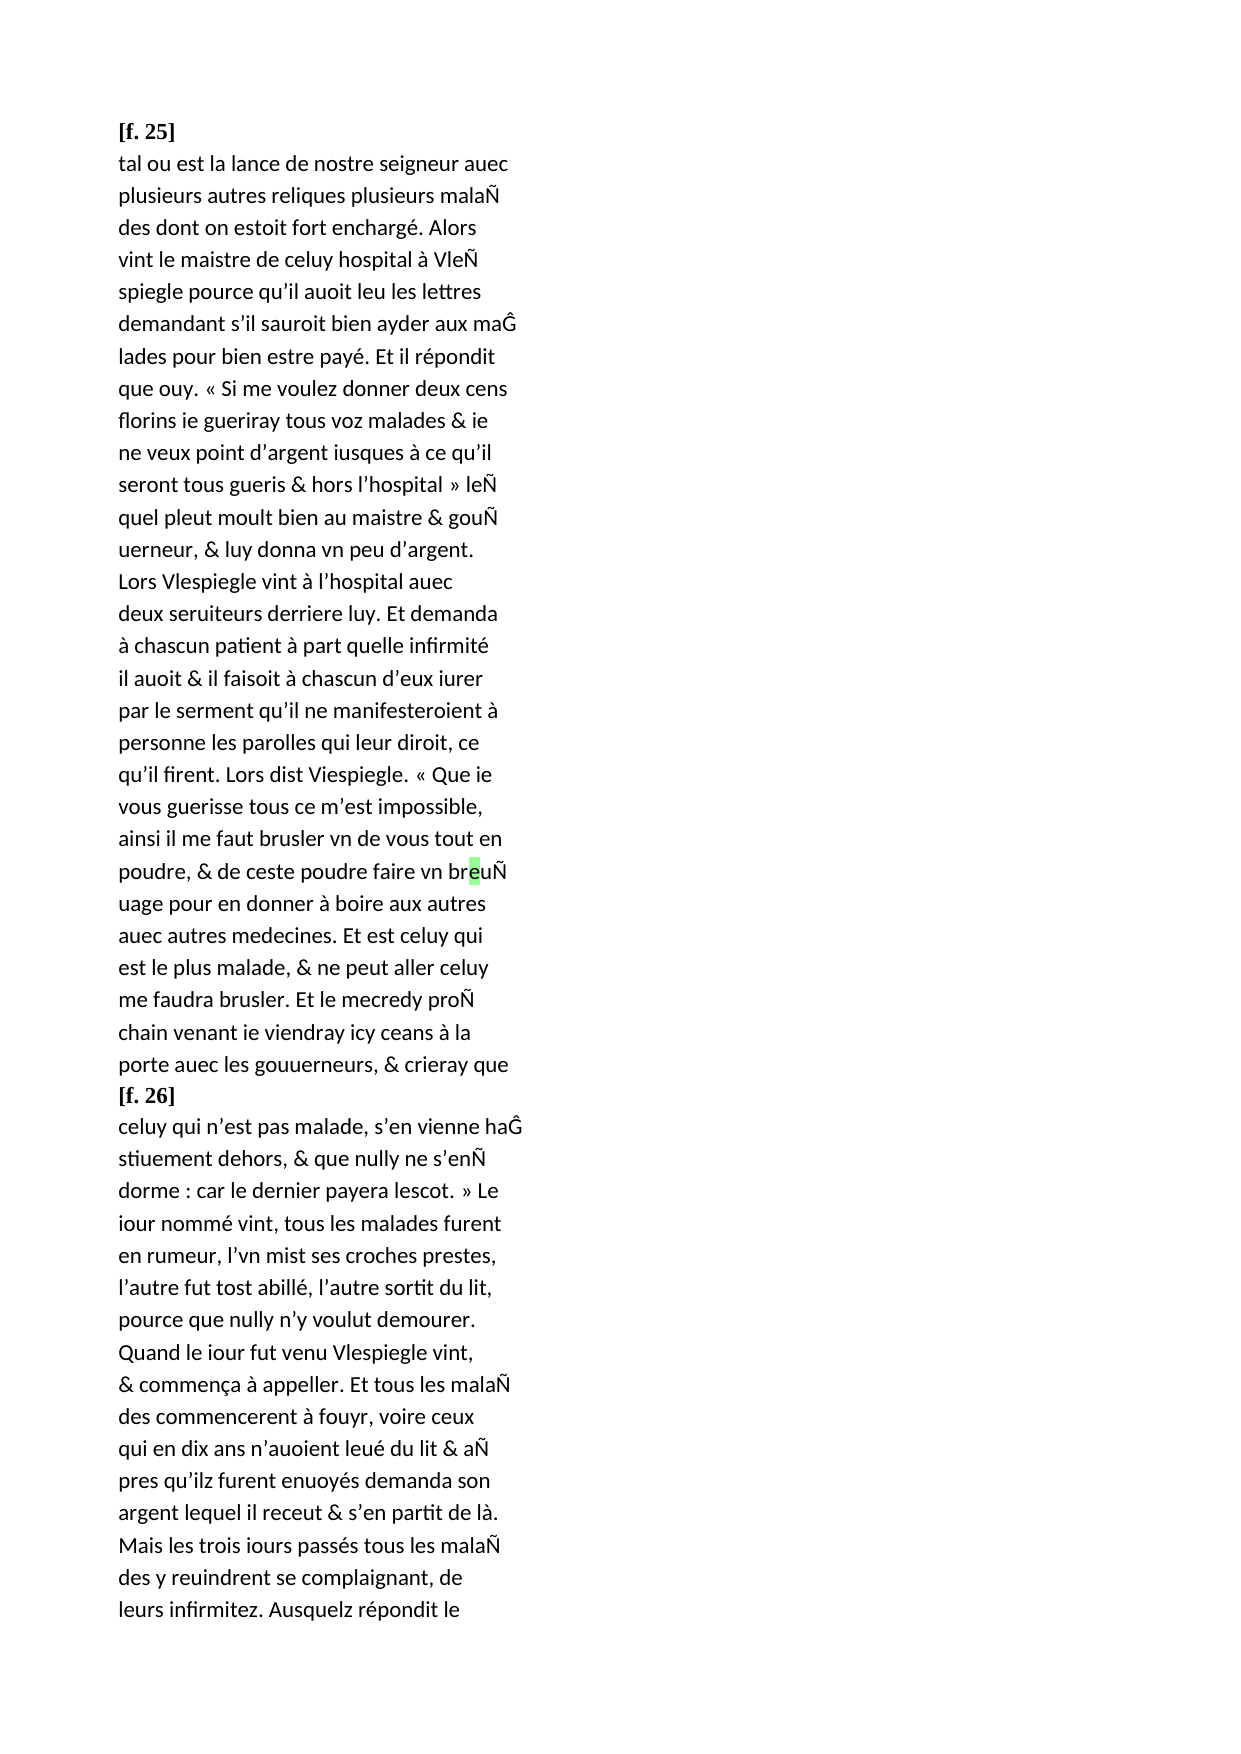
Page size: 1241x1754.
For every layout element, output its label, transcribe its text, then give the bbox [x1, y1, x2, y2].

text [f. 25] tal ou est la lance de nostre seigneur auec plusieurs autres reliques plusieurs malaÑ des dont on estoit fort enchargé. Alors vint le maistre de celuy hospital à VleÑ spiegle pource qu’il auoit leu les lettres demandant s’il sauroit bien ayder aux maĜ lades pour bien estre payé. Et il répondit que ouy. « Si me voulez donner deux cens florins ie gueriray tous voz malades & ie ne veux point d’argent iusques à ce qu’il seront tous gueris & hors l’hospital » leÑ quel pleut moult bien au maistre & gouÑ uerneur, & luy donna vn peu d’argent. Lors Vlespiegle vint à l’hospital auec deux seruiteurs derriere luy. Et demanda à chascun patient à part quelle infirmité il auoit & il faisoit à chascun d’eux iurer par le serment qu’il ne manifesteroient à personne les parolles qui leur diroit, ce qu’il firent. Lors dist Viespiegle. « Que ie vous guerisse tous ce m’est impossible, ainsi il me faut brusler vn de vous tout en poudre, & de ceste poudre faire vn breuÑ uage pour en donner à boire aux autres auec autres medecines. Et est celuy qui est le plus malade, & ne peut aller celuy me faudra brusler. Et le mecredy proÑ chain venant ie viendray icy ceans à la porte auec les gouuerneurs, & crieray que [f. 26] celuy qui n’est pas malade, s’en vienne haĜ stiuement dehors, & que nully ne s’enÑ dorme : car le dernier payera lescot. » Le iour nommé vint, tous les malades furent en rumeur, l’vn mist ses croches prestes, l’autre fut tost abillé, l’autre sortit du lit, pource que nully n’y voulut demourer. Quand le iour fut venu Vlespiegle vint, & commença à appeller. Et tous les malaÑ des commencerent à fouyr, voire ceux qui en dix ans n’auoient leué du lit & aÑ pres qu’ilz furent enuoyés demanda son argent lequel il receut & s’en partit de là. Mais les trois iours passés tous les malaÑ des y reuindrent se complaignant, de leurs infirmitez. Ausquelz répondit le [118, 118, 1122, 1623]
